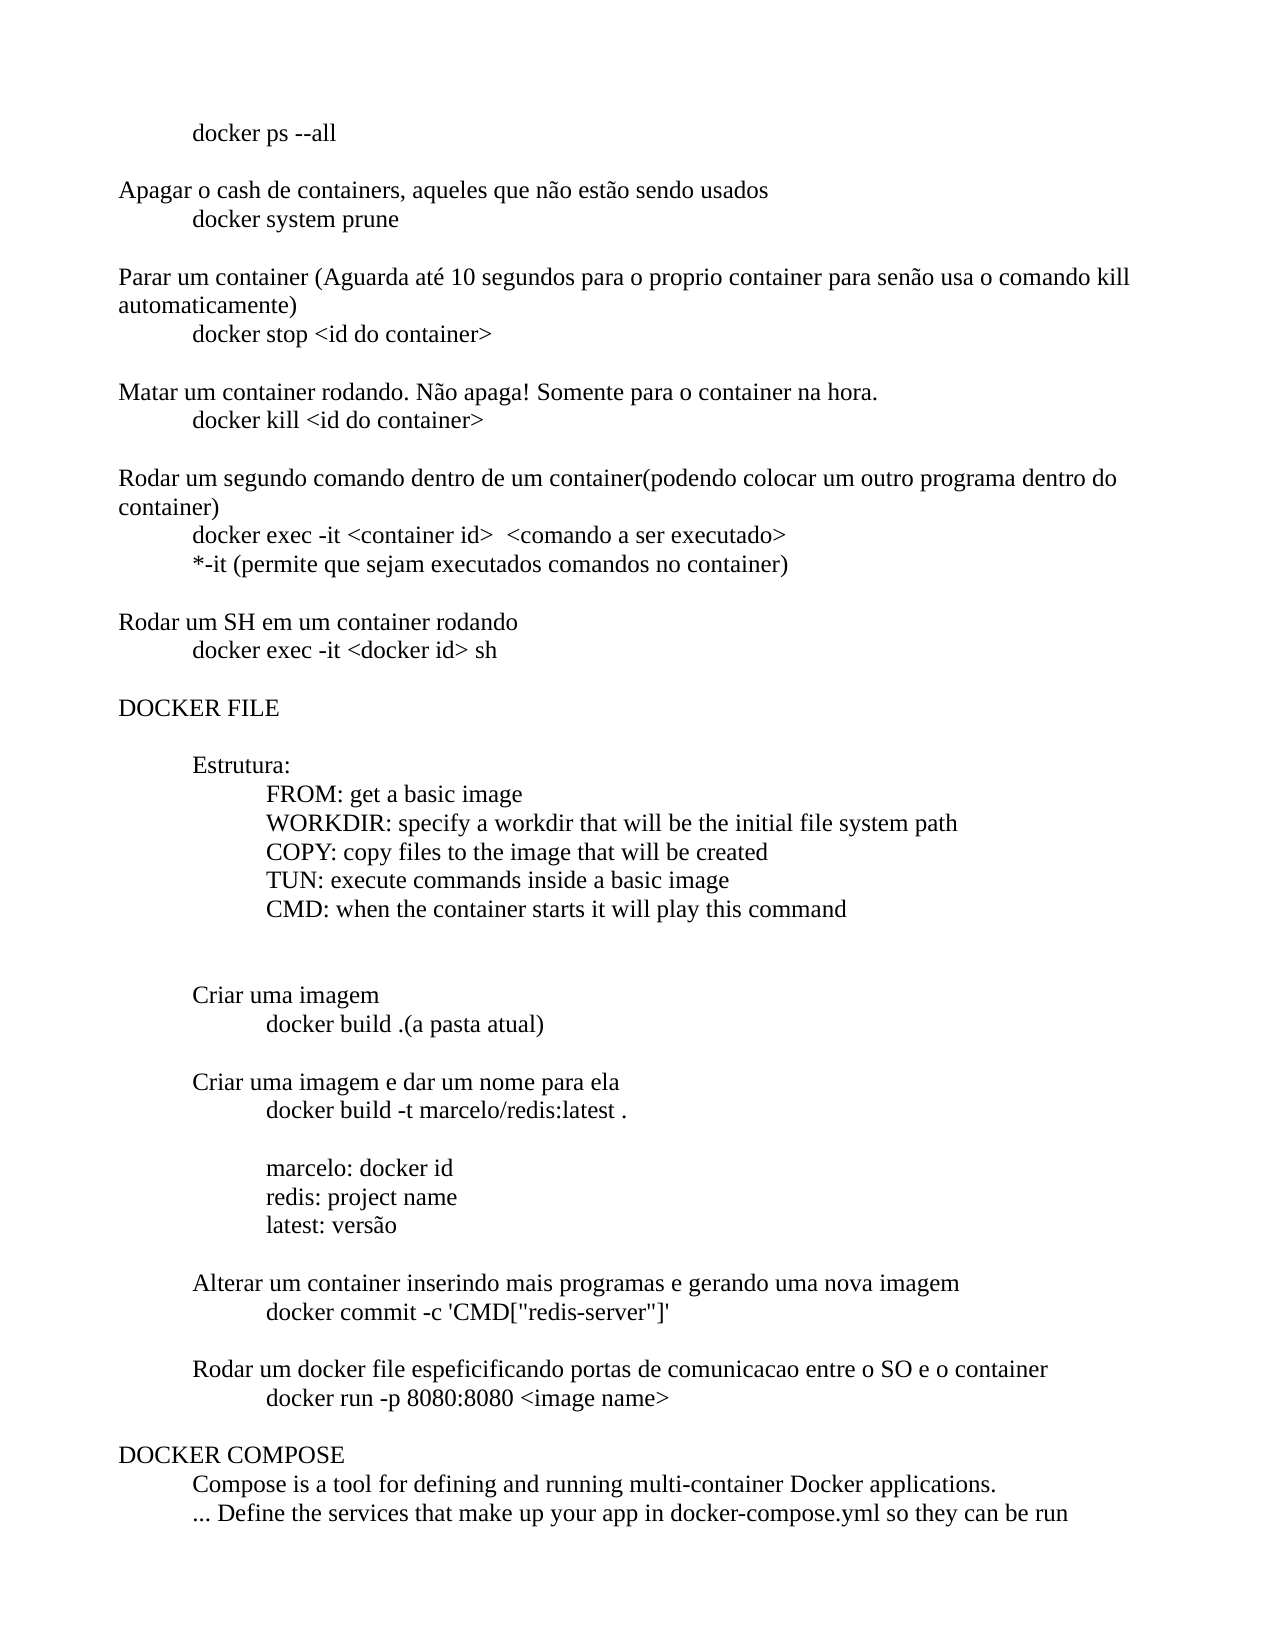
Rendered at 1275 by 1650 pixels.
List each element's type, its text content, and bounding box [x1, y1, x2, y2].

text Criar uma imagem [118, 981, 1157, 1009]
text Matar um container rodando. Não apaga! Somente para o container na hora. [118, 377, 1157, 406]
text marcelo: docker id [118, 1153, 1157, 1182]
text redis: project name [118, 1182, 1157, 1211]
text docker system prune [118, 204, 1157, 233]
text Estrutura: [118, 751, 1157, 779]
text *-it (permite que sejam executados comandos no container) [118, 549, 1157, 578]
text docker stop <id do container> [118, 319, 1157, 348]
text Rodar um docker file espeficificando portas de comunicacao entre o SO e o container [118, 1354, 1157, 1383]
text WORKDIR: specify a workdir that will be the initial file system path [118, 808, 1157, 837]
text CMD: when the container starts it will play this command [118, 894, 1157, 923]
text docker run -p 8080:8080 <image name> [118, 1383, 1157, 1412]
text DOCKER FILE [118, 693, 1157, 722]
text docker commit -c 'CMD["redis-server"]' [118, 1297, 1157, 1326]
text Apagar o cash de containers, aqueles que não estão sendo usados [118, 176, 1157, 204]
text FROM: get a basic image [118, 779, 1157, 808]
text COPY: copy files to the image that will be created [118, 837, 1157, 866]
text Parar um container (Aguarda até 10 segundos para o proprio container para senão usa o comando kill automaticamente) [118, 262, 1157, 319]
text latest: versão [118, 1211, 1157, 1239]
text Alterar um container inserindo mais programas e gerando uma nova imagem [118, 1268, 1157, 1297]
text Criar uma imagem e dar um nome para ela [118, 1067, 1157, 1096]
text docker build -t marcelo/redis:latest . [118, 1096, 1157, 1124]
text DOCKER COMPOSE [118, 1441, 1157, 1469]
text docker kill <id do container> [118, 406, 1157, 434]
text docker ps --all [118, 118, 1157, 147]
text docker exec -it <container id> <comando a ser executado> [118, 521, 1157, 549]
text Compose is a tool for defining and running multi-container Docker applications. [118, 1469, 1157, 1498]
text TUN: execute commands inside a basic image [118, 866, 1157, 894]
text ... Define the services that make up your app in docker-compose.yml so they can be run [118, 1498, 1157, 1527]
text docker exec -it <docker id> sh [118, 636, 1157, 664]
text docker build .(a pasta atual) [118, 1009, 1157, 1038]
text Rodar um segundo comando dentro de um container(podendo colocar um outro programa dentro do container) [118, 463, 1157, 521]
text Rodar um SH em um container rodando [118, 607, 1157, 636]
